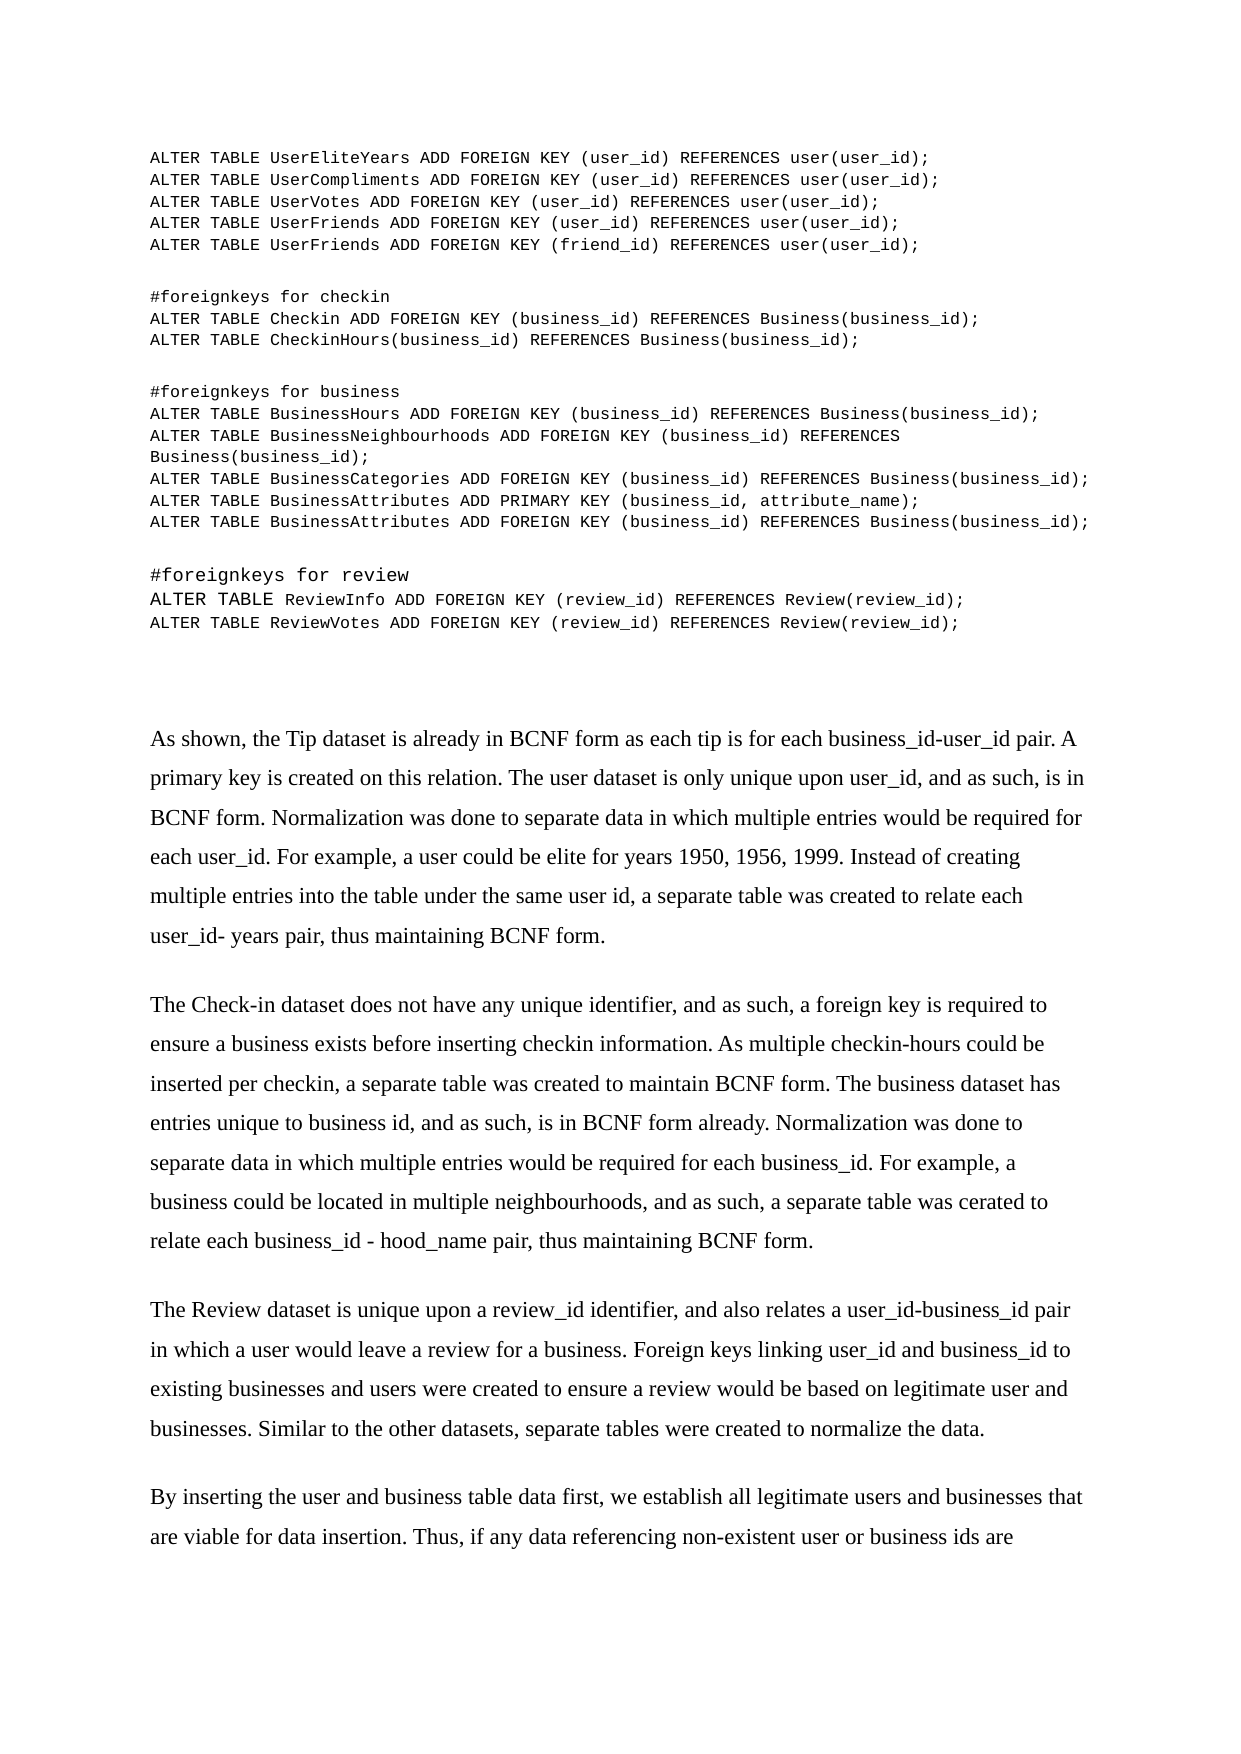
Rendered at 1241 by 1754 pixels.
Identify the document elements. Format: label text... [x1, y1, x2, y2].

text ALTER TABLE Checkin ADD FOREIGN KEY (business_id) REFERENCES Business(business_id); [150, 310, 1090, 329]
text ALTER TABLE UserFriends ADD FOREIGN KEY (friend_id) REFERENCES user(user_id); [150, 237, 1090, 256]
text ALTER TABLE ReviewInfo ADD FOREIGN KEY (review_id) REFERENCES Review(review_id); [150, 590, 1090, 611]
text #foreignkeys for business [150, 384, 1090, 403]
text ALTER TABLE UserCompliments ADD FOREIGN KEY (user_id) REFERENCES user(user_id); [150, 172, 1090, 191]
text ALTER TABLE BusinessAttributes ADD FOREIGN KEY (business_id) REFERENCES Business(business_id); [150, 514, 1090, 533]
text The Review dataset is unique upon a review_id identifier, and also relates a user_id-business_id pair in which a user would leave a review for a business. Foreign keys linking user_id and business_id to existing businesses and users were created to ensure a review would be based on legitimate user and businesses. Similar to the other datasets, separate tables were created to normalize the data. [150, 1296, 1090, 1441]
text ALTER TABLE UserVotes ADD FOREIGN KEY (user_id) REFERENCES user(user_id); [150, 193, 1090, 212]
text ALTER TABLE UserFriends ADD FOREIGN KEY (user_id) REFERENCES user(user_id); [150, 215, 1090, 234]
text #foreignkeys for review [150, 566, 1090, 587]
text ALTER TABLE BusinessNeighbourhoods ADD FOREIGN KEY (business_id) REFERENCES Business(business_id); [150, 427, 1090, 468]
text #foreignkeys for checkin [150, 288, 1090, 307]
text The Check-in dataset does not have any unique identifier, and as such, a foreign key is required to ensure a business exists before inserting checkin information. As multiple checkin-hours could be inserted per checkin, a separate table was created to maintain BCNF form. The business dataset has entries unique to business id, and as such, is in BCNF form already. Normalization was done to separate data in which multiple entries would be required for each business_id. For example, a business could be located in multiple neighbourhoods, and as such, a separate table was cerated to relate each business_id - hood_name pair, thus maintaining BCNF form. [150, 991, 1090, 1254]
text ALTER TABLE BusinessHours ADD FOREIGN KEY (business_id) REFERENCES Business(business_id); [150, 405, 1090, 424]
text ALTER TABLE BusinessCategories ADD FOREIGN KEY (business_id) REFERENCES Business(business_id); [150, 470, 1090, 489]
text ALTER TABLE ReviewVotes ADD FOREIGN KEY (review_id) REFERENCES Review(review_id); [150, 614, 1090, 633]
text ALTER TABLE BusinessAttributes ADD PRIMARY KEY (business_id, attribute_name); [150, 492, 1090, 511]
text ALTER TABLE CheckinHours(business_id) REFERENCES Business(business_id); [150, 332, 1090, 351]
text As shown, the Tip dataset is already in BCNF form as each tip is for each business_id-user_id pair. A primary key is created on this relation. The user dataset is only unique upon user_id, and as such, is in BCNF form. Normalization was done to separate data in which multiple entries would be required for each user_id. For example, a user could be elite for years 1950, 1956, 1999. Instead of creating multiple entries into the table under the same user id, a separate table was created to relate each user_id- years pair, thus maintaining BCNF form. [150, 724, 1090, 948]
text ALTER TABLE UserEliteYears ADD FOREIGN KEY (user_id) REFERENCES user(user_id); [150, 150, 1090, 169]
text By inserting the user and business table data first, we establish all legitimate users and businesses that are viable for data insertion. Thus, if any data referencing non-existent user or business ids are [150, 1483, 1090, 1549]
